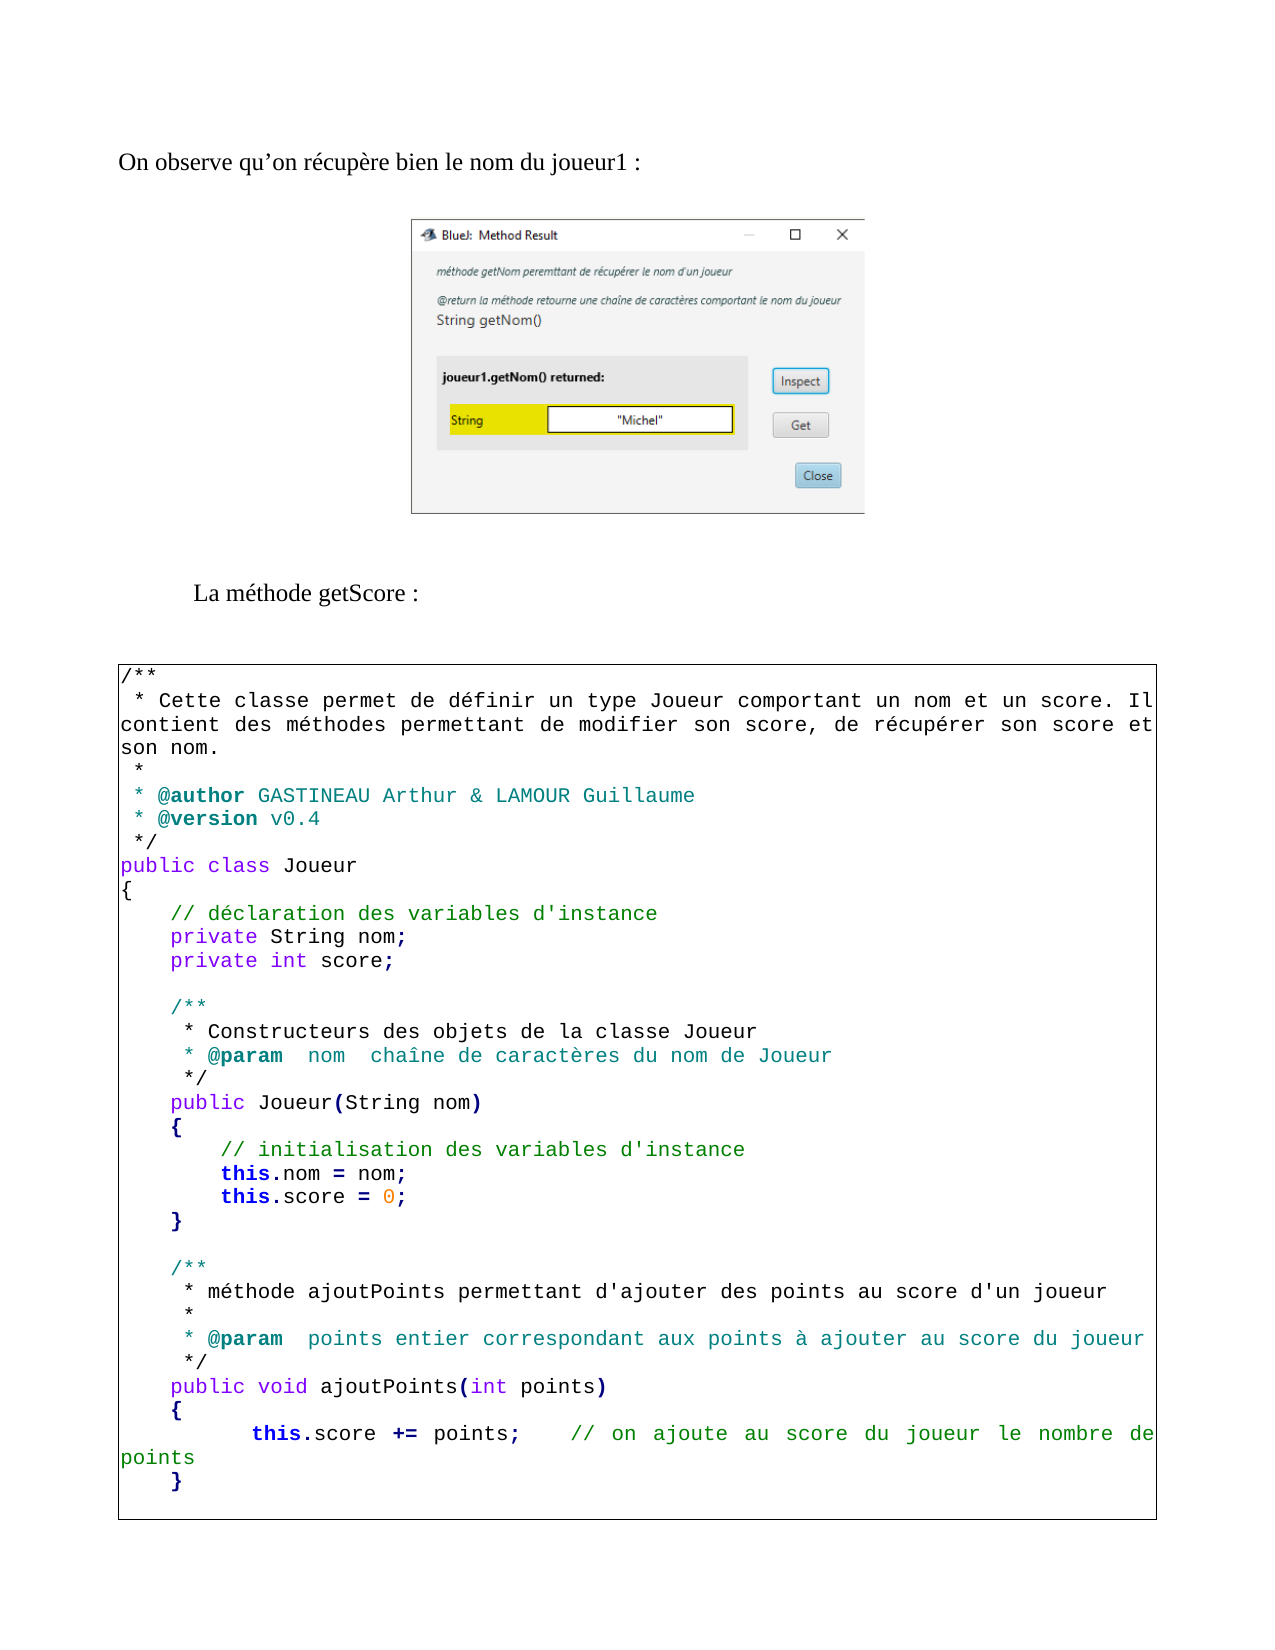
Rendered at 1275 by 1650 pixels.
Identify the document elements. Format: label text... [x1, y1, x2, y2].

text { [119, 877, 1156, 901]
text public Joueur(String nom) [119, 1090, 1156, 1114]
text /** [119, 1256, 1156, 1279]
text this.nom = nom; [119, 1161, 1156, 1184]
text */ [119, 830, 1156, 853]
text /** [119, 995, 1156, 1019]
text On observe qu’on récupère bien le nom du joueur1 : [118, 147, 1157, 176]
text // déclaration des variables d'instance [119, 901, 1156, 924]
text { [119, 1114, 1156, 1137]
text * [119, 1303, 1156, 1326]
picture [410, 217, 865, 514]
text * Cette classe permet de définir un type Joueur comportant un nom et un score. Il contient des méthodes permettant de modifier son score, de récupérer son score et son nom. [119, 688, 1156, 759]
text * @author GASTINEAU Arthur & LAMOUR Guillaume [119, 783, 1156, 806]
text */ [119, 1350, 1156, 1374]
list La méthode getScore : [156, 578, 1157, 607]
text * méthode ajoutPoints permettant d'ajouter des points au score d'un joueur [119, 1279, 1156, 1303]
text } [119, 1468, 1156, 1494]
text this.score = 0; [119, 1184, 1156, 1208]
text } [119, 1208, 1156, 1234]
text * @version v0.4 [119, 806, 1156, 830]
text public void ajoutPoints(int points) [119, 1374, 1156, 1397]
text private int score; [119, 948, 1156, 974]
text * @param nom chaîne de caractères du nom de Joueur [119, 1043, 1156, 1066]
text * @param points entier correspondant aux points à ajouter au score du joueur [119, 1326, 1156, 1350]
text this.score += points; // on ajoute au score du joueur le nombre de points [119, 1421, 1156, 1468]
text * Constructeurs des objets de la classe Joueur [119, 1019, 1156, 1043]
text */ [119, 1066, 1156, 1090]
text // initialisation des variables d'instance [119, 1137, 1156, 1161]
text { [119, 1397, 1156, 1421]
text * [119, 759, 1156, 783]
text public class Joueur [119, 853, 1156, 877]
text private String nom; [119, 924, 1156, 948]
text /** [119, 665, 1156, 688]
